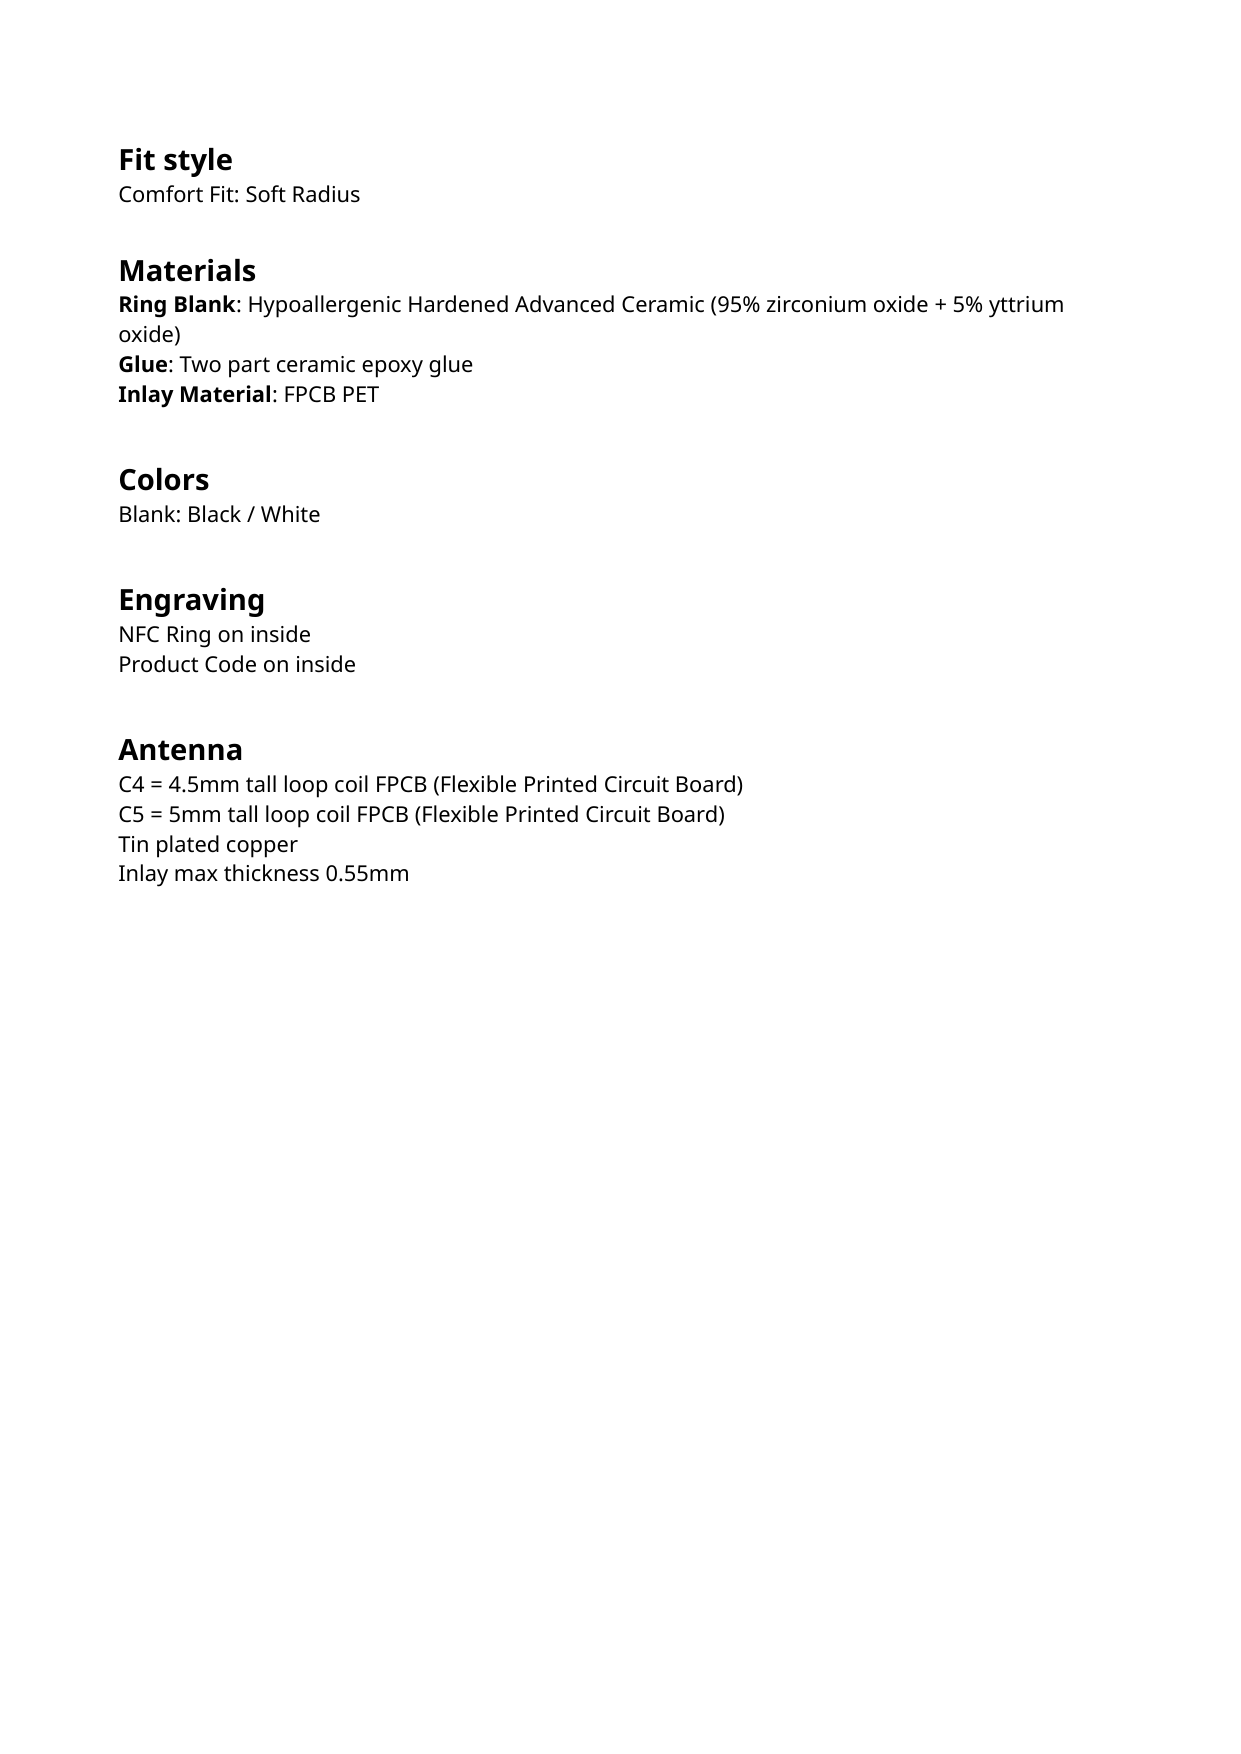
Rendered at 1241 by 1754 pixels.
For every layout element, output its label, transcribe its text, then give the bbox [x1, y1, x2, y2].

text Inlay Material: FPCB PET [118, 379, 1122, 409]
subtitle Antenna [118, 729, 1122, 769]
subtitle Engraving [118, 579, 1122, 619]
subtitle Materials [118, 250, 1122, 289]
text Inlay max thickness 0.55mm [118, 858, 1122, 888]
text Comfort Fit: Soft Radius [118, 179, 1122, 208]
text C5 = 5mm tall loop coil FPCB (Flexible Printed Circuit Board) [118, 799, 1122, 828]
text Ring Blank: Hypoallergenic Hardened Advanced Ceramic (95% zirconium oxide + 5% yttrium oxide) [118, 289, 1122, 349]
subtitle Fit style [118, 139, 1122, 179]
text Blank: Black / White [118, 499, 1122, 529]
text NFC Ring on inside [118, 619, 1122, 649]
text Glue: Two part ceramic epoxy glue [118, 349, 1122, 379]
text Product Code on inside [118, 649, 1122, 679]
text Tin plated copper [118, 828, 1122, 858]
text C4 = 4.5mm tall loop coil FPCB (Flexible Printed Circuit Board) [118, 769, 1122, 799]
subtitle Colors [118, 459, 1122, 499]
